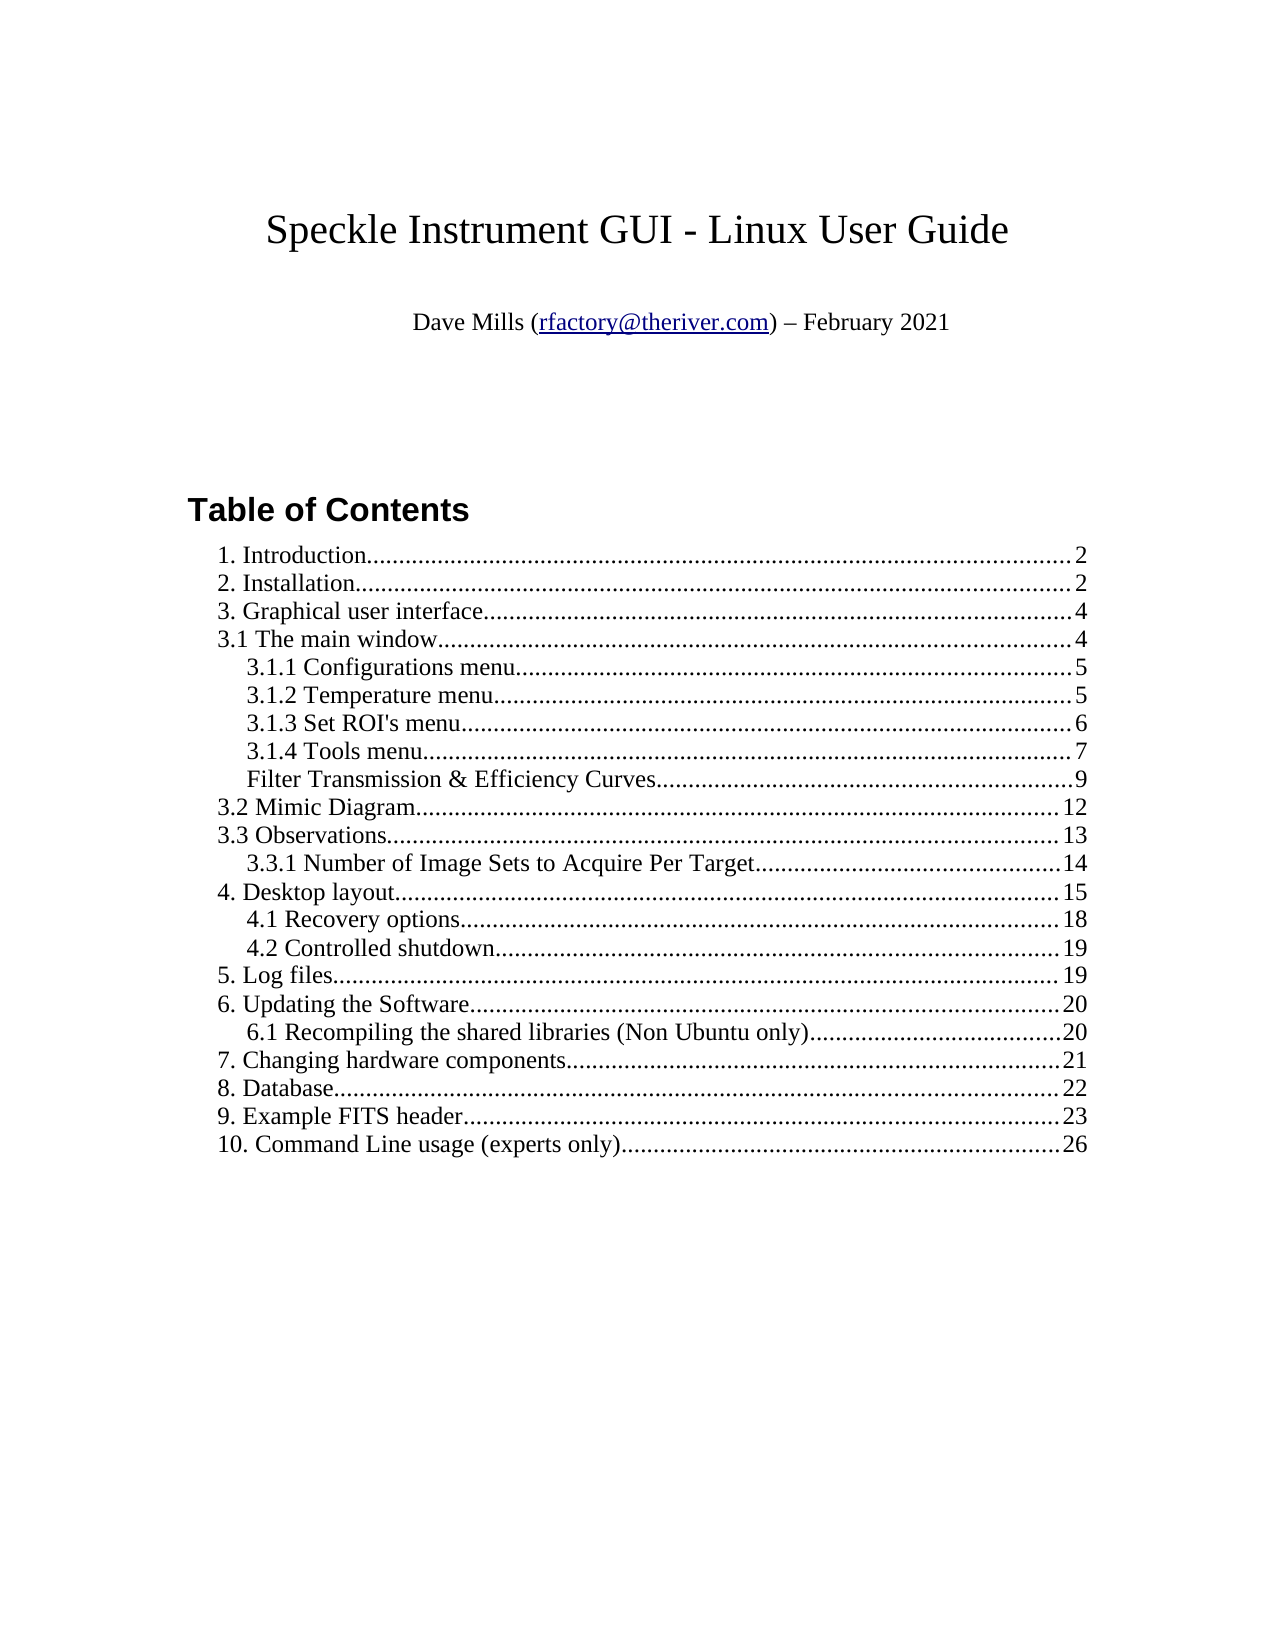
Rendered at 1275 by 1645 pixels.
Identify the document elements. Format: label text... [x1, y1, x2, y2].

text 9. Example FITS header 23 [217, 1102, 1087, 1129]
text 8. Database 22 [217, 1073, 1087, 1102]
text 3.1.2 Temperature menu 5 [246, 681, 1087, 709]
text 4.2 Controlled shutdown 19 [246, 933, 1087, 961]
text 7. Changing hardware components 21 [217, 1046, 1087, 1073]
text 2. Installation 2 [217, 569, 1087, 597]
text Speckle Instrument GUI - Linux User Guide [187, 206, 1087, 252]
text 3.2 Mimic Diagram 12 [217, 793, 1087, 821]
text Filter Transmission & Efficiency Curves 9 [246, 765, 1087, 793]
text 3.1.4 Tools menu 7 [246, 737, 1087, 765]
text 3.1 The main window 4 [217, 625, 1087, 653]
text 10. Command Line usage (experts only) 26 [217, 1129, 1087, 1158]
text 5. Log files 19 [217, 961, 1087, 989]
text 4. Desktop layout 15 [217, 877, 1087, 905]
text 6.1 Recompiling the shared libraries (Non Ubuntu only) 20 [246, 1017, 1087, 1046]
text 6. Updating the Software 20 [217, 989, 1087, 1017]
text 3.1.3 Set ROI's menu 6 [246, 709, 1087, 737]
text Dave Mills (rfactory@theriver.com) – February 2021 [187, 308, 1087, 336]
text 3.3 Observations 13 [217, 821, 1087, 849]
subtitle Table of Contents [187, 491, 1087, 529]
text 1. Introduction 2 [217, 541, 1087, 569]
text 3.1.1 Configurations menu 5 [246, 653, 1087, 681]
text 4.1 Recovery options 18 [246, 905, 1087, 933]
text 3.3.1 Number of Image Sets to Acquire Per Target 14 [246, 849, 1087, 877]
text 3. Graphical user interface. 4 [217, 597, 1087, 625]
